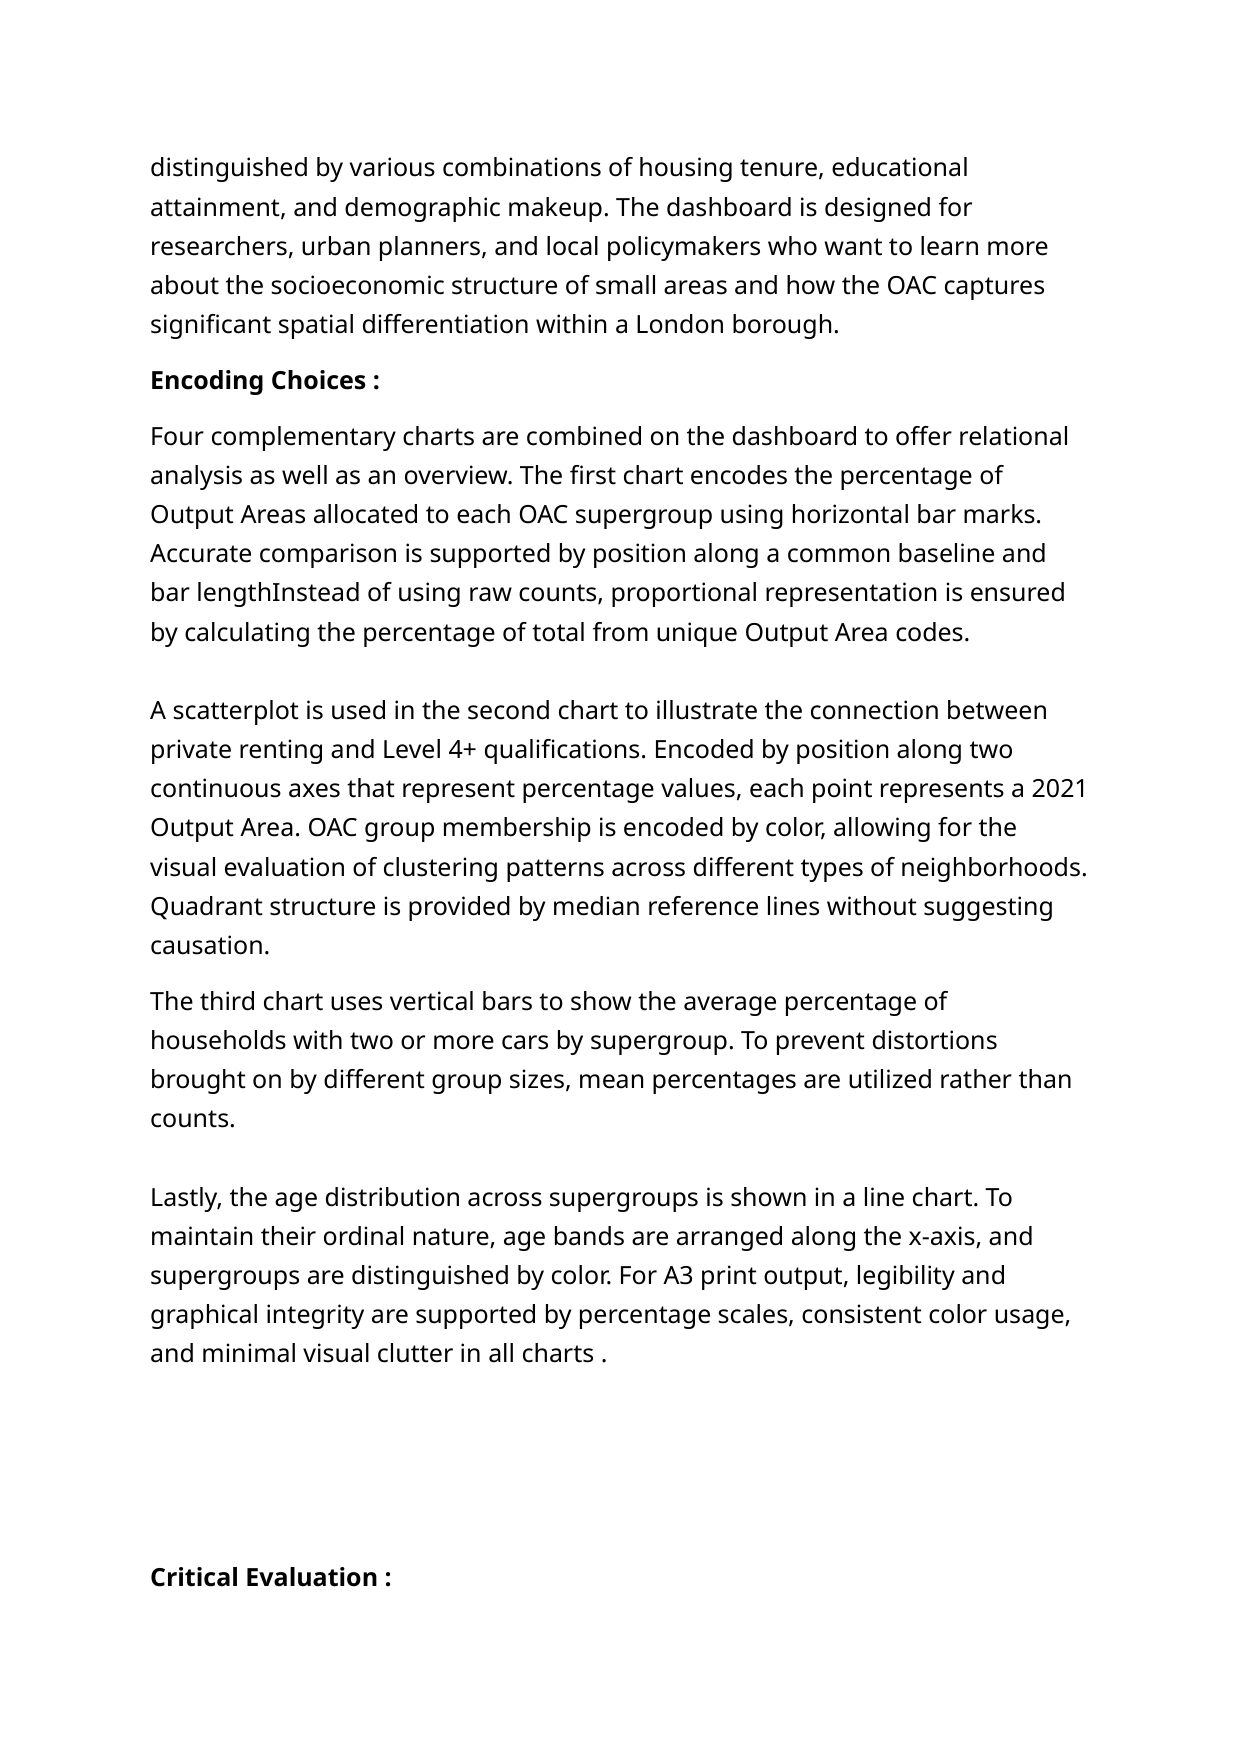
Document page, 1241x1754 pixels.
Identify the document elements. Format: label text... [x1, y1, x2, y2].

text distinguished by various combinations of housing tenure, educational attainment, and demographic makeup. The dashboard is designed for researchers, urban planners, and local policymakers who want to learn more about the socioeconomic structure of small areas and how the OAC captures significant spatial differentiation within a London borough. [150, 150, 1090, 341]
text Critical Evaluation : [150, 1559, 1090, 1593]
text Encoding Choices : [150, 362, 1090, 397]
text The third chart uses vertical bars to show the average percentage of households with two or more cars by supergroup. To prevent distortions brought on by different group sizes, mean percentages are utilized rather than counts. Lastly, the age distribution across supergroups is shown in a line chart. To maintain their ordinal nature, age bands are arranged along the x-axis, and supergroups are distinguished by color. For A3 print output, legibility and graphical integrity are supported by percentage scales, consistent color usage, and minimal visual clutter in all charts . [150, 983, 1090, 1370]
text Four complementary charts are combined on the dashboard to offer relational analysis as well as an overview. The first chart encodes the percentage of Output Areas allocated to each OAC supergroup using horizontal bar marks. Accurate comparison is supported by position along a common baseline and bar lengthInstead of using raw counts, proportional representation is ensured by calculating the percentage of total from unique Output Area codes. A scatterplot is used in the second chart to illustrate the connection between private renting and Level 4+ qualifications. Encoded by position along two continuous axes that represent percentage values, each point represents a 2021 Output Area. OAC group membership is encoded by color, allowing for the visual evaluation of clustering patterns across different types of neighborhoods. Quadrant structure is provided by median reference lines without suggesting causation. [150, 418, 1090, 962]
